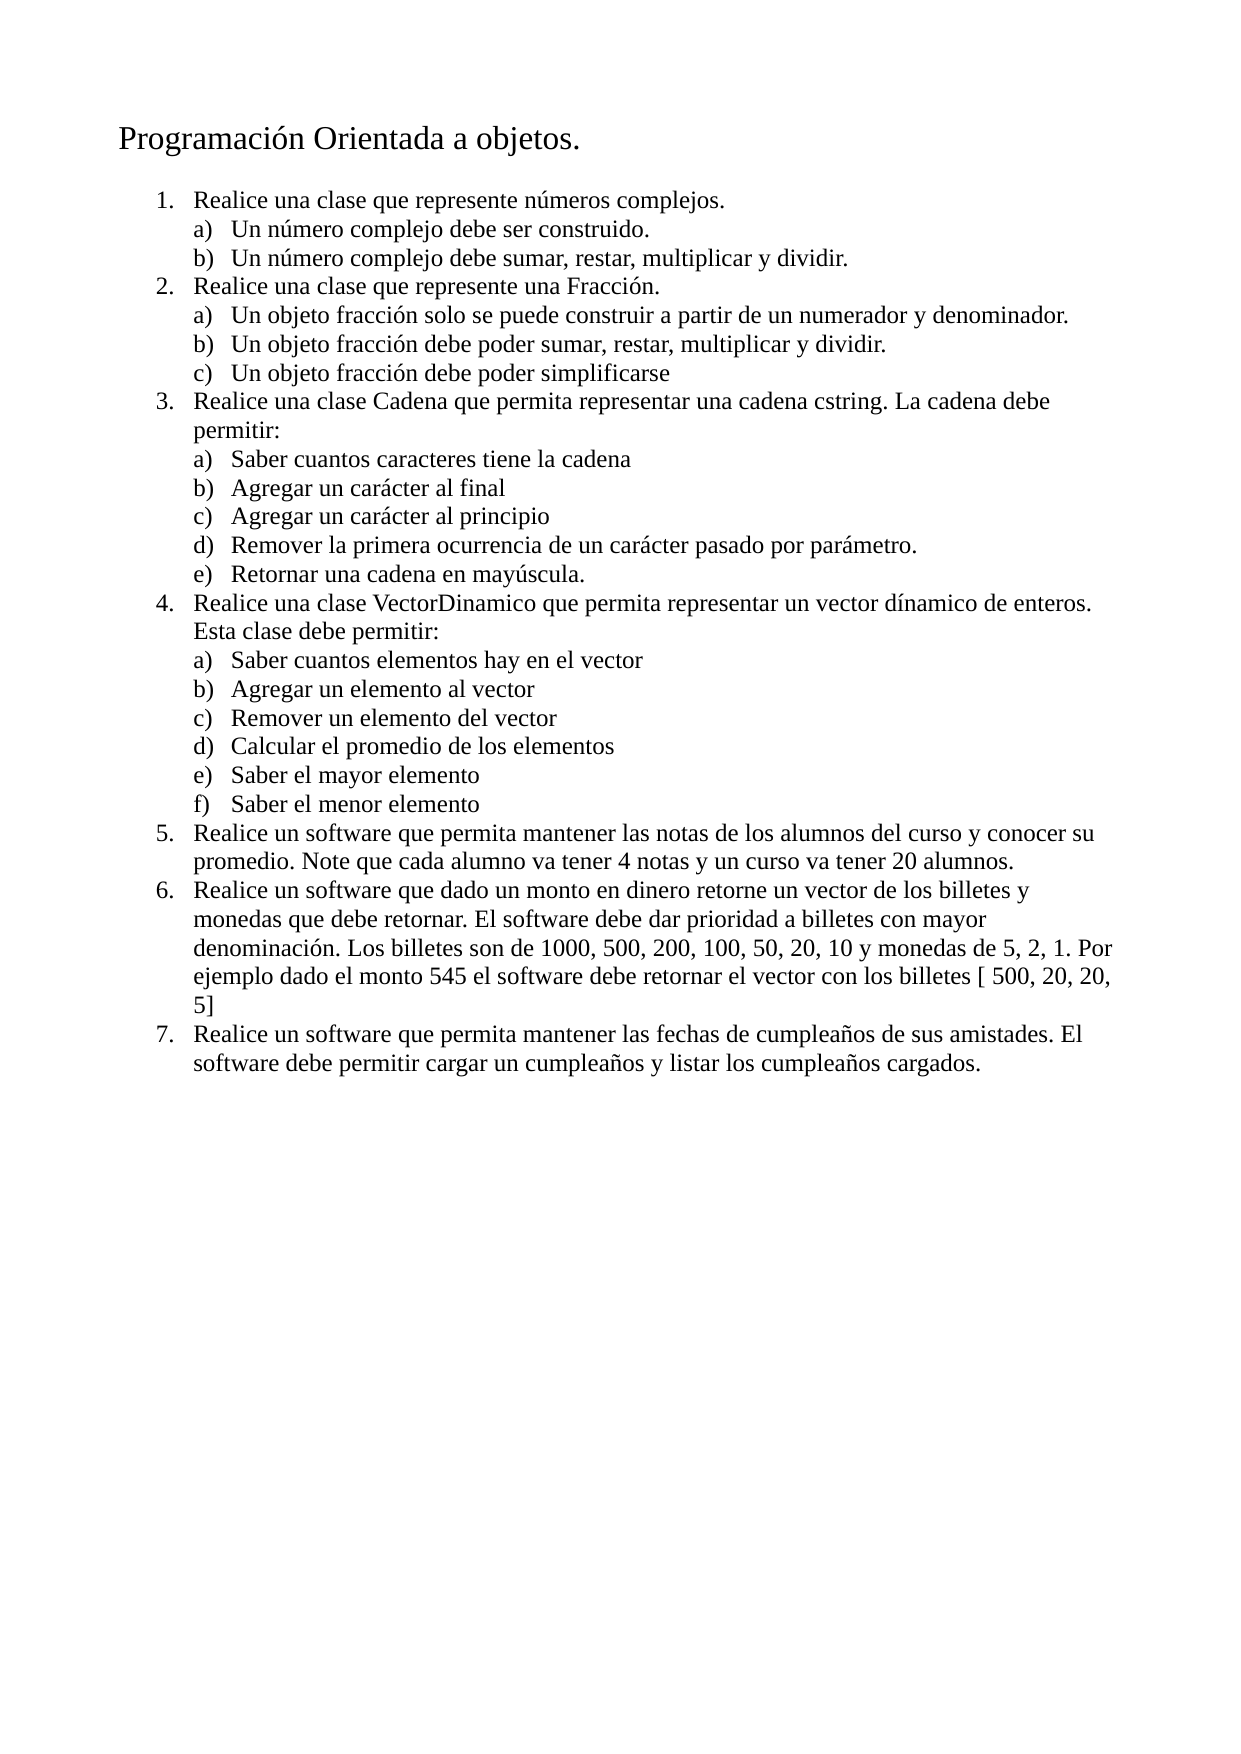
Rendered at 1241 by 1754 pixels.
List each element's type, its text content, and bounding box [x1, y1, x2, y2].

list Un número complejo debe ser construido. [193, 214, 1122, 243]
list Realice un software que dado un monto en dinero retorne un vector de los billetes y monedas que debe retornar. El software debe dar prioridad a billetes con mayor denominación. Los billetes son de 1000, 500, 200, 100, 50, 20, 10 y monedas de 5, 2, 1. Por ejemplo dado el monto 545 el software debe retornar el vector con los billetes [ 500, 20, 20, 5] [156, 875, 1122, 1019]
list Un objeto fracción solo se puede construir a partir de un numerador y denominador. [193, 300, 1122, 329]
list Saber el menor elemento [193, 789, 1122, 818]
list Saber el mayor elemento [193, 760, 1122, 789]
list Realice un software que permita mantener las fechas de cumpleaños de sus amistades. El software debe permitir cargar un cumpleaños y listar los cumpleaños cargados. [156, 1019, 1122, 1076]
list Un objeto fracción debe poder simplificarse [193, 358, 1122, 386]
list Realice una clase que represente números complejos. [156, 185, 1122, 214]
list Un objeto fracción debe poder sumar, restar, multiplicar y dividir. [193, 329, 1122, 358]
text Programación Orientada a objetos. [118, 118, 1122, 156]
list Remover un elemento del vector [193, 703, 1122, 731]
list Retornar una cadena en mayúscula. [193, 559, 1122, 588]
list Realice un software que permita mantener las notas de los alumnos del curso y conocer su promedio. Note que cada alumno va tener 4 notas y un curso va tener 20 alumnos. [156, 818, 1122, 875]
list Agregar un carácter al principio [193, 501, 1122, 530]
list Calcular el promedio de los elementos [193, 731, 1122, 760]
list Saber cuantos elementos hay en el vector [193, 645, 1122, 674]
list Remover la primera ocurrencia de un carácter pasado por parámetro. [193, 530, 1122, 559]
list Agregar un carácter al final [193, 473, 1122, 501]
list Realice una clase Cadena que permita representar una cadena cstring. La cadena debe permitir: [156, 386, 1122, 444]
list Agregar un elemento al vector [193, 674, 1122, 703]
list Un número complejo debe sumar, restar, multiplicar y dividir. [193, 243, 1122, 271]
list Realice una clase VectorDinamico que permita representar un vector dínamico de enteros. Esta clase debe permitir: [156, 588, 1122, 645]
list Realice una clase que represente una Fracción. [156, 271, 1122, 300]
list Saber cuantos caracteres tiene la cadena [193, 444, 1122, 473]
